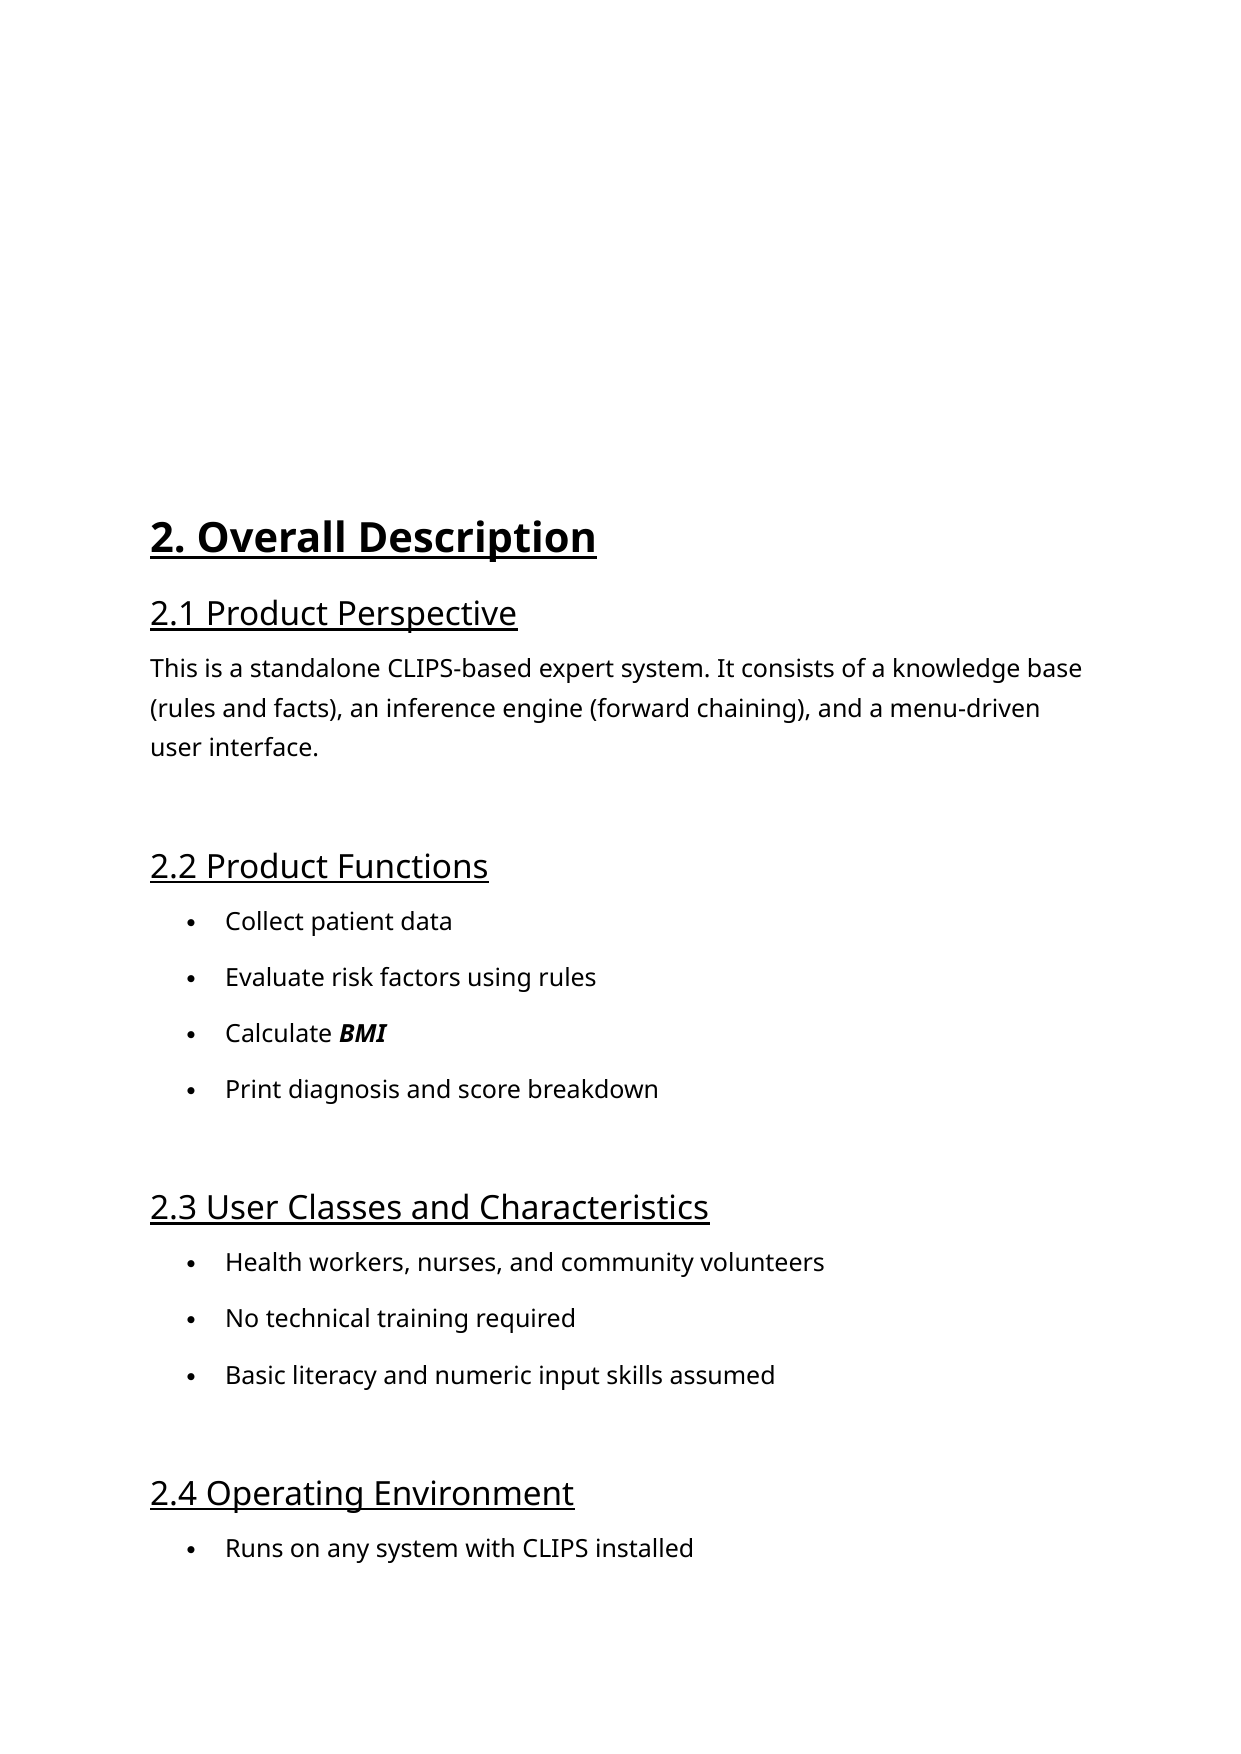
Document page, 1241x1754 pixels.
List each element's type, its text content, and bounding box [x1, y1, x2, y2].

subtitle 2.3 User Classes and Characteristics [150, 1184, 1090, 1229]
subtitle 2.1 Product Perspective [150, 590, 1090, 636]
list Health workers, nurses, and community volunteers [187, 1245, 1090, 1279]
list Runs on any system with CLIPS installed [187, 1531, 1090, 1564]
list Collect patient data [187, 903, 1090, 937]
list No technical training required [187, 1301, 1090, 1335]
subtitle 2.2 Product Functions [150, 842, 1090, 888]
list Basic literacy and numeric input skills assumed [187, 1357, 1090, 1391]
text This is a standalone CLIPS-based expert system. It consists of a knowledge base (rules and facts), an inference engine (forward chaining), and a menu-driven user interface. [150, 651, 1090, 764]
list Calculate BMI [187, 1016, 1090, 1050]
subtitle 2. Overall Description [150, 508, 1090, 564]
list Print diagnosis and score breakdown [187, 1072, 1090, 1106]
subtitle 2.4 Operating Environment [150, 1469, 1090, 1515]
list Evaluate risk factors using rules [187, 959, 1090, 993]
